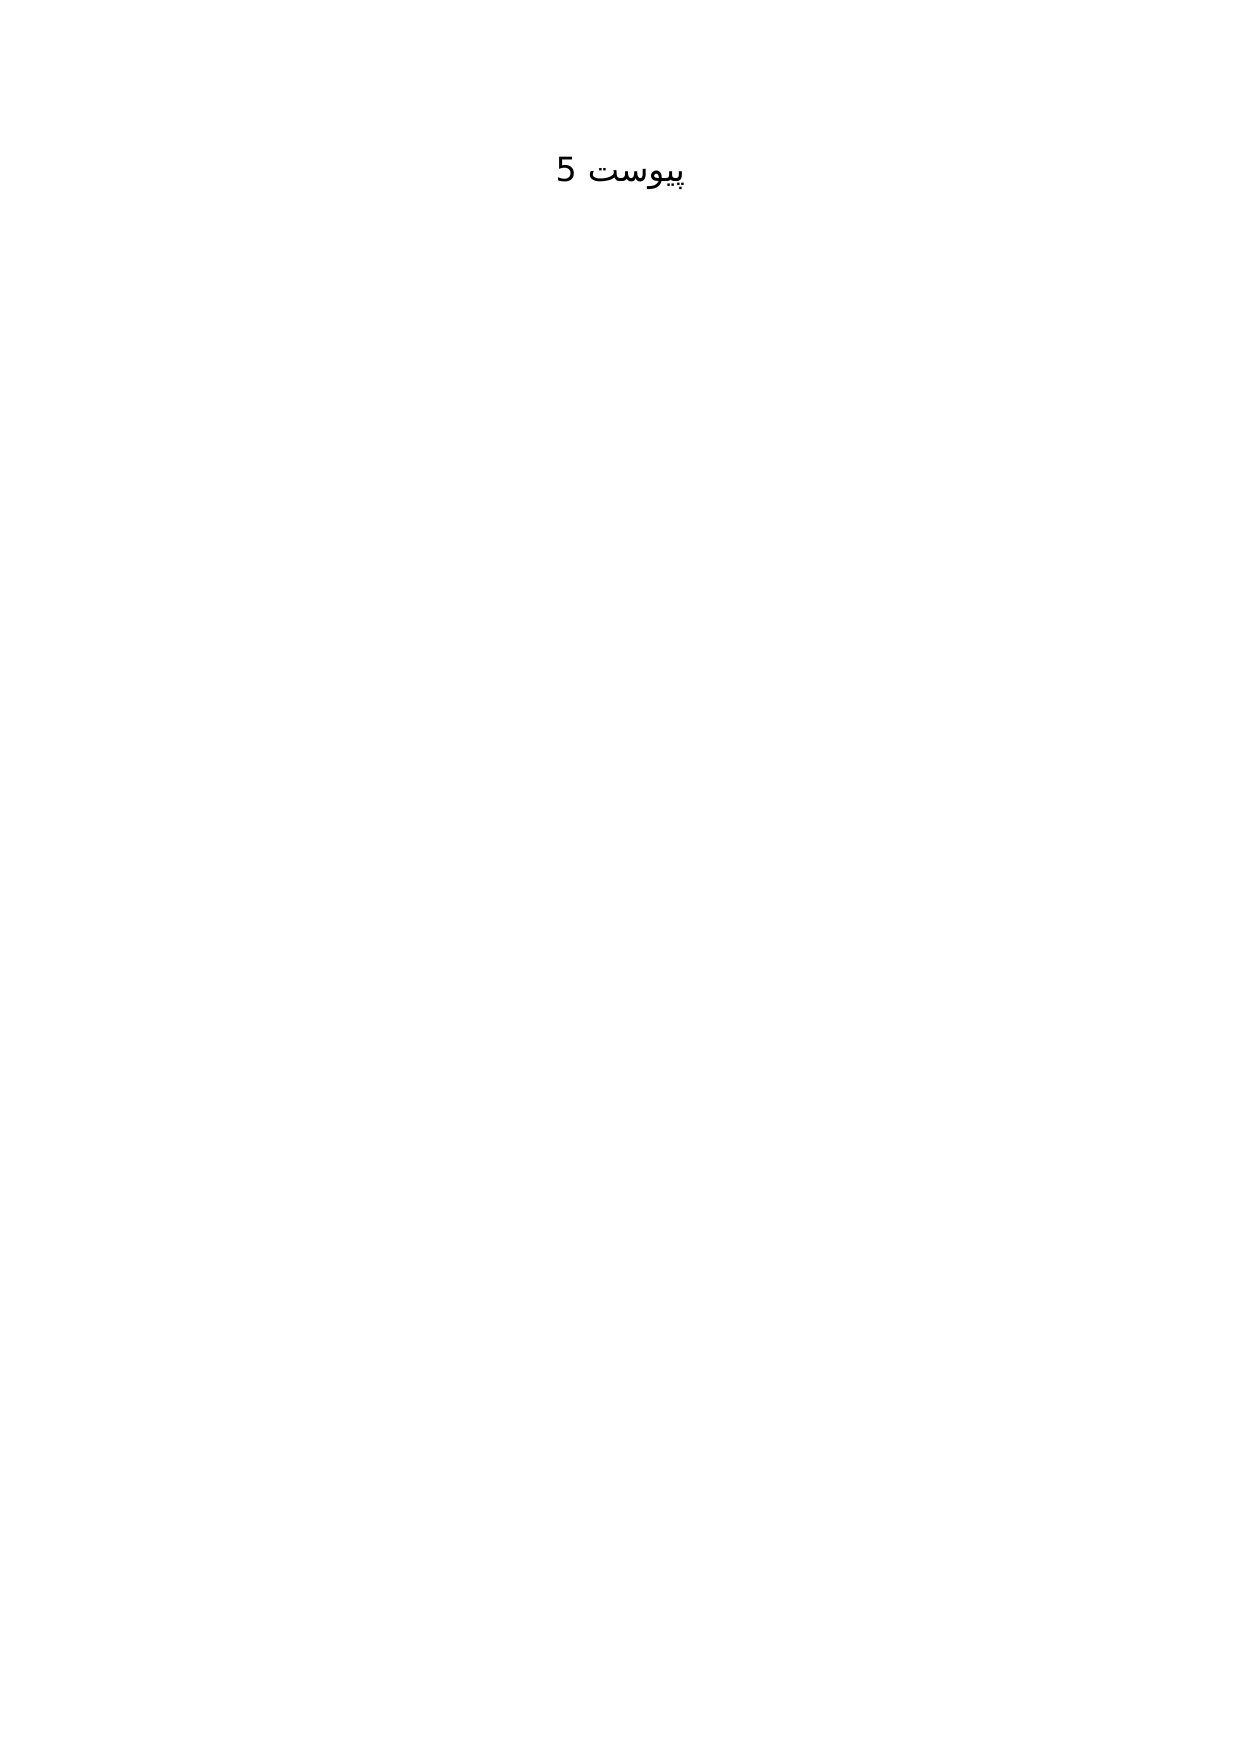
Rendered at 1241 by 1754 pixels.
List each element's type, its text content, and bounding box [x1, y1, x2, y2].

text پيوست 5 [187, 150, 1053, 189]
